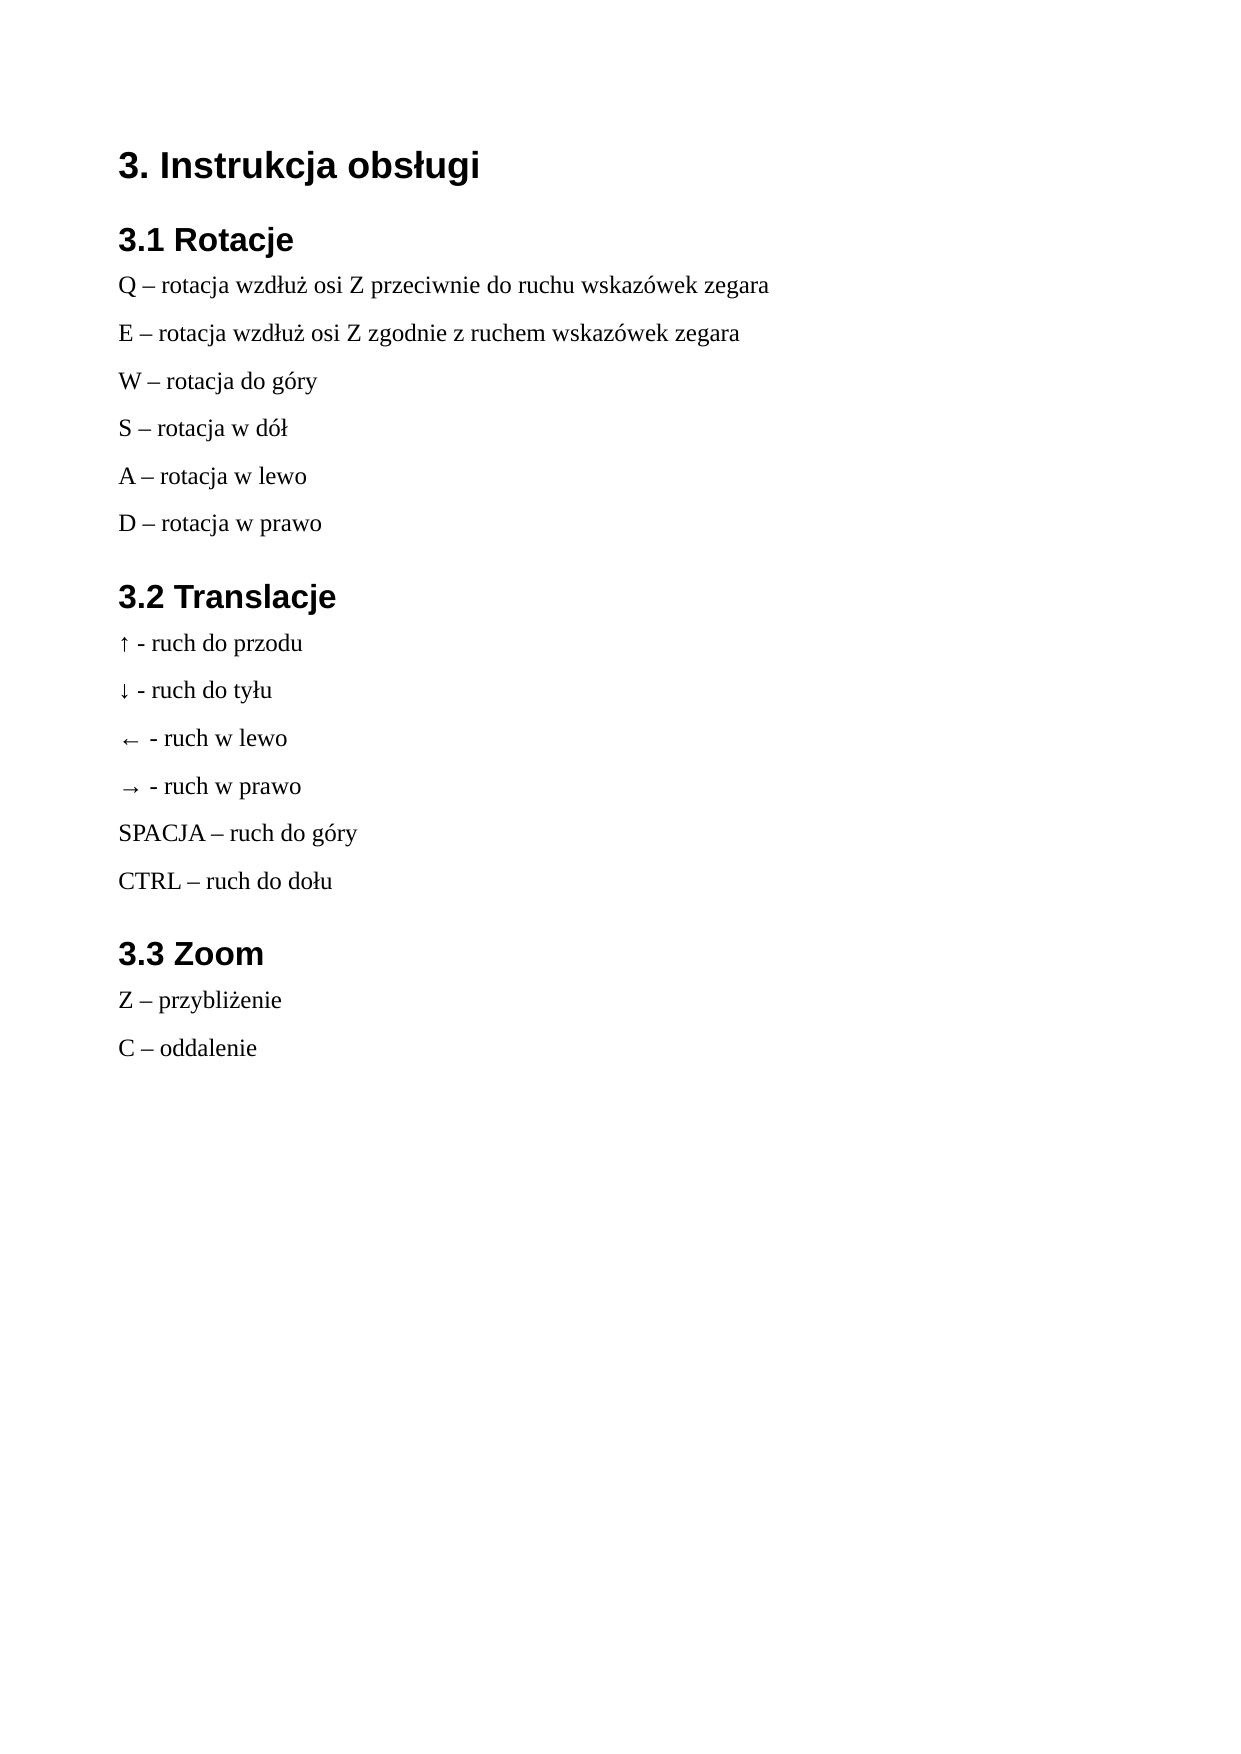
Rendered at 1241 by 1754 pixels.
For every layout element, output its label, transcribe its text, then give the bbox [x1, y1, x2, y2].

text SPACJA – ruch do góry [118, 818, 1122, 847]
text ↓ - ruch do tyłu [118, 676, 1122, 704]
text ← - ruch w lewo [118, 723, 1122, 752]
text ↑ - ruch do przodu [118, 628, 1122, 657]
subtitle 3.1 Rotacje [118, 219, 1122, 258]
text CTRL – ruch do dołu [118, 866, 1122, 895]
text E – rotacja wzdłuż osi Z zgodnie z ruchem wskazówek zegara [118, 318, 1122, 347]
text D – rotacja w prawo [118, 508, 1122, 537]
subtitle 3. Instrukcja obsługi [118, 143, 1122, 186]
text S – rotacja w dół [118, 413, 1122, 442]
text A – rotacja w lewo [118, 461, 1122, 490]
text W – rotacja do góry [118, 366, 1122, 394]
text Z – przybliżenie [118, 985, 1122, 1014]
text C – oddalenie [118, 1033, 1122, 1062]
text → - ruch w prawo [118, 771, 1122, 799]
subtitle 3.2 Translacje [118, 577, 1122, 615]
text Q – rotacja wzdłuż osi Z przeciwnie do ruchu wskazówek zegara [118, 271, 1122, 299]
subtitle 3.3 Zoom [118, 934, 1122, 973]
